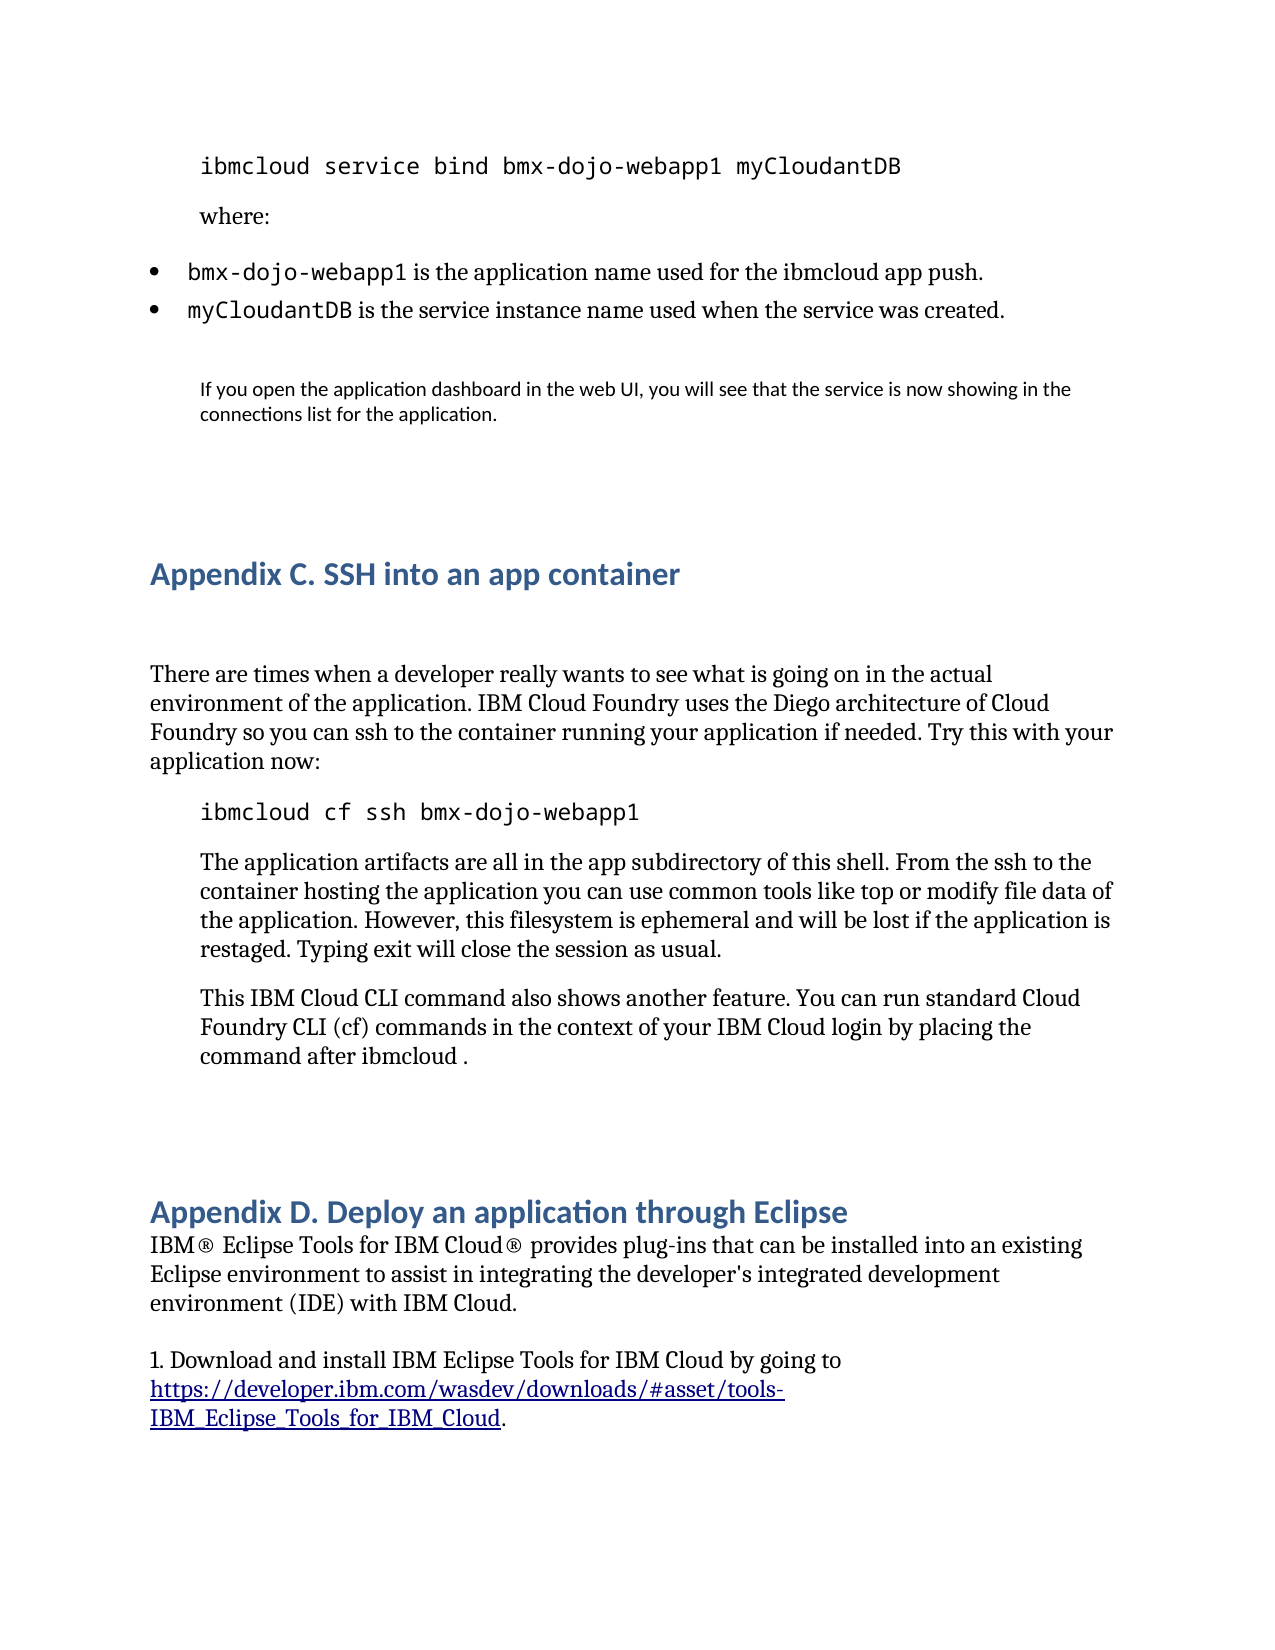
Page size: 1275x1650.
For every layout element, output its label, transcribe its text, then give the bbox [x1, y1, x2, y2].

list This IBM Cloud CLI command also shows another feature. You can run standard Cloud Foundry CLI (cf) commands in the context of your IBM Cloud login by placing the command after ibmcloud . [150, 984, 1125, 1070]
list The application artifacts are all in the app subdirectory of this shell. From the ssh to the container hosting the application you can use common tools like top or modify file data of the application. However, this filesystem is ephemeral and will be lost if the application is restaged. Typing exit will close the session as usual. [150, 848, 1125, 963]
list myCloudantDB is the service instance name used when the service was created. [150, 294, 1125, 325]
list bmx-dojo-webapp1 is the application name used for the ibmcloud app push. [150, 255, 1125, 287]
subtitle Appendix C. SSH into an app container [150, 553, 1125, 594]
text 1. Download and install IBM Eclipse Tools for IBM Cloud by going to https://developer.ibm.com/wasdev/downloads/#asset/tools-IBM_Eclipse_Tools_for_IBM_Cloud. [150, 1346, 1125, 1433]
list ibmcloud cf ssh bmx-dojo-webapp1 [150, 796, 1125, 827]
text IBM® Eclipse Tools for IBM Cloud® provides plug-ins that can be installed into an existing Eclipse environment to assist in integrating the developer's integrated development environment (IDE) with IBM Cloud. [150, 1231, 1125, 1318]
text There are times when a developer really wants to see what is going on in the actual environment of the application. IBM Cloud Foundry uses the Diego architecture of Cloud Foundry so you can ssh to the container running your application if needed. Try this with your application now: [150, 660, 1125, 775]
list If you open the application dashboard in the web UI, you will see that the service is now showing in the connections list for the application. [150, 376, 1125, 427]
subtitle Appendix D. Deploy an application through Eclipse [150, 1191, 1125, 1231]
list ibmcloud service bind bmx-dojo-webapp1 myCloudantDB [150, 150, 1125, 181]
list where: [150, 202, 1125, 231]
